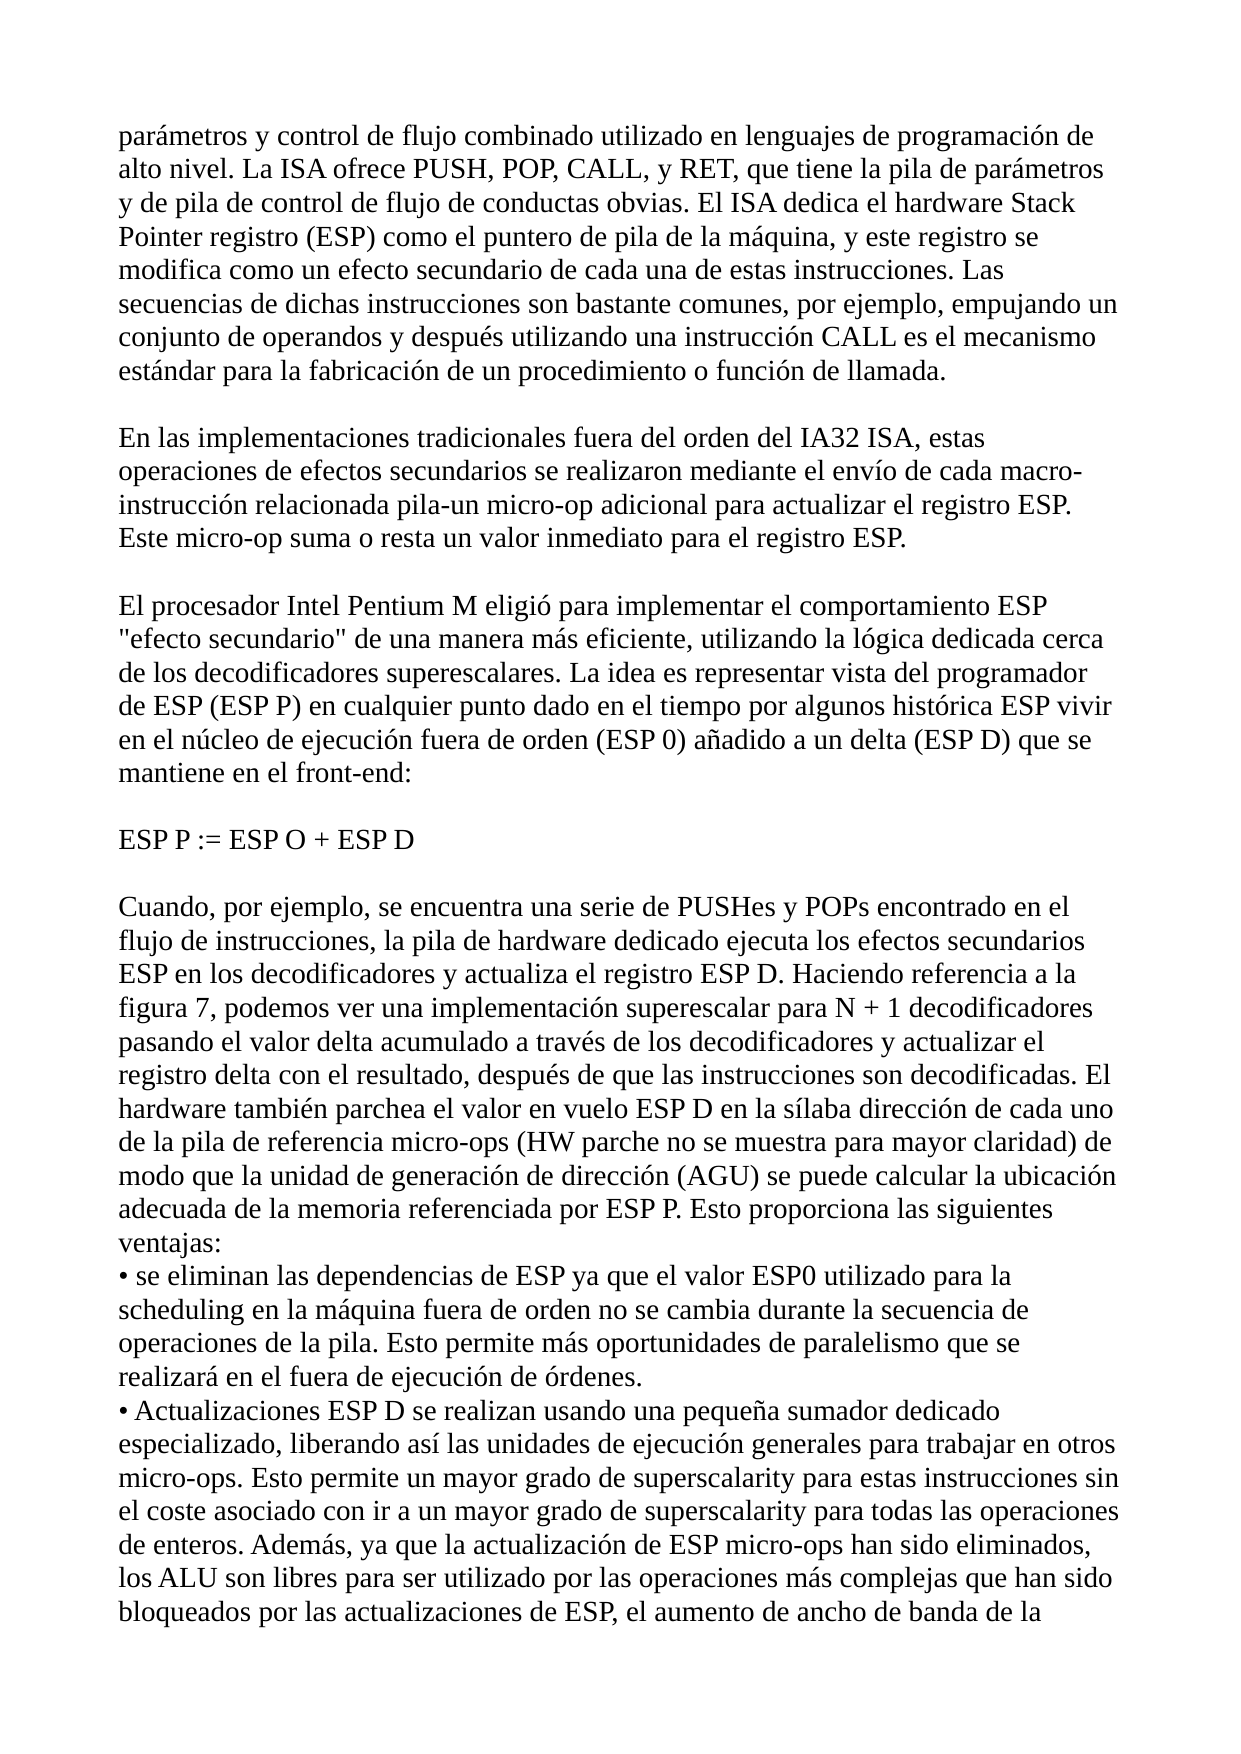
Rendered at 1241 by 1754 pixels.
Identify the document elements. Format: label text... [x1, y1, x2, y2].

text ESP P := ESP O + ESP D [118, 822, 1122, 856]
text El procesador Intel Pentium M eligió para implementar el comportamiento ESP "efecto secundario" de una manera más eficiente, utilizando la lógica dedicada cerca de los decodificadores superescalares. La idea es representar vista del programador de ESP (ESP P) en cualquier punto dado en el tiempo por algunos histórica ESP vivir en el núcleo de ejecución fuera de orden (ESP 0) añadido a un delta (ESP D) que se mantiene en el front-end: [118, 588, 1122, 789]
text Cuando, por ejemplo, se encuentra una serie de PUSHes y POPs encontrado en el flujo de instrucciones, la pila de hardware dedicado ejecuta los efectos secundarios ESP en los decodificadores y actualiza el registro ESP D. Haciendo referencia a la figura 7, podemos ver una implementación superescalar para N + 1 decodificadores pasando el valor delta acumulado a través de los decodificadores y actualizar el registro delta con el resultado, después de que las instrucciones son decodificadas. El hardware también parchea el valor en vuelo ESP D en la sílaba dirección de cada uno de la pila de referencia micro-ops (HW parche no se muestra para mayor claridad) de modo que la unidad de generación de dirección (AGU) se puede calcular la ubicación adecuada de la memoria referenciada por ESP P. Esto proporciona las siguientes ventajas: [118, 889, 1122, 1258]
text parámetros y control de flujo combinado utilizado en lenguajes de programación de alto nivel. La ISA ofrece PUSH, POP, CALL, y RET, que tiene la pila de parámetros y de pila de control de flujo de conductas obvias. El ISA dedica el hardware Stack Pointer registro (ESP) como el puntero de pila de la máquina, y este registro se modifica como un efecto secundario de cada una de estas instrucciones. Las secuencias de dichas instrucciones son bastante comunes, por ejemplo, empujando un conjunto de operandos y después utilizando una instrucción CALL es el mecanismo estándar para la fabricación de un procedimiento o función de llamada. [118, 118, 1122, 386]
text • Actualizaciones ESP D se realizan usando una pequeña sumador dedicado especializado, liberando así las unidades de ejecución generales para trabajar en otros micro-ops. Esto permite un mayor grado de superscalarity para estas instrucciones sin el coste asociado con ir a un mayor grado de superscalarity para todas las operaciones de enteros. Además, ya que la actualización de ESP micro-ops han sido eliminados, los ALU son libres para ser utilizado por las operaciones más complejas que han sido bloqueados por las actualizaciones de ESP, el aumento de ancho de banda de la [118, 1393, 1122, 1627]
text En las implementaciones tradicionales fuera del orden del IA32 ISA, estas operaciones de efectos secundarios se realizaron mediante el envío de cada macro-instrucción relacionada pila-un micro-op adicional para actualizar el registro ESP. Este micro-op suma o resta un valor inmediato para el registro ESP. [118, 420, 1122, 554]
text • se eliminan las dependencias de ESP ya que el valor ESP0 utilizado para la scheduling en la máquina fuera de orden no se cambia durante la secuencia de operaciones de la pila. Esto permite más oportunidades de paralelismo que se realizará en el fuera de ejecución de órdenes. [118, 1258, 1122, 1393]
